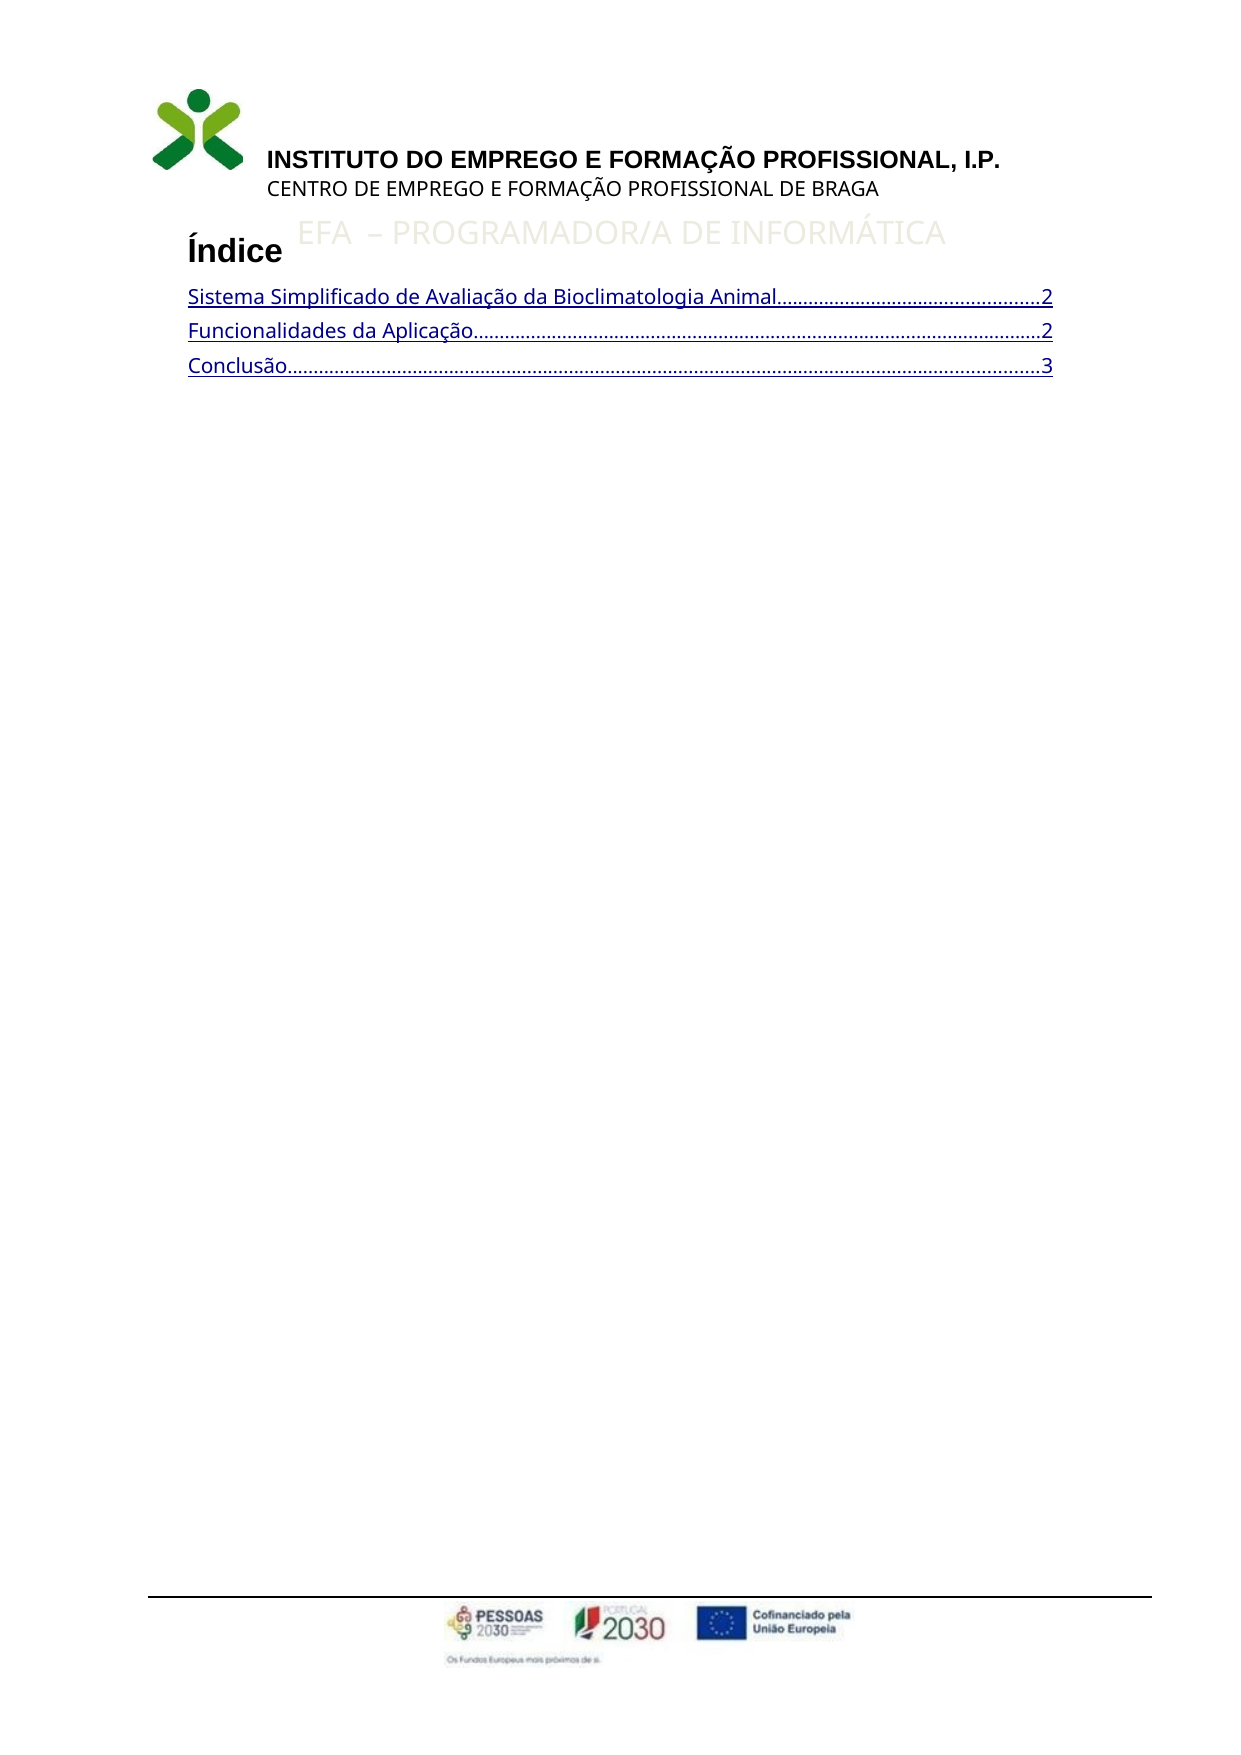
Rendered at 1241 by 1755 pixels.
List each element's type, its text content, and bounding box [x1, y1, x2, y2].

picture [152, 89, 243, 170]
text Sistema Simplificado de Avaliação da Bioclimatologia Animal 2 [188, 282, 1053, 306]
text Conclusão 3 [188, 351, 1053, 376]
text Funcionalidades da Aplicação 2 [188, 317, 1053, 341]
picture [444, 1601, 855, 1668]
text Índice [187, 231, 1053, 269]
